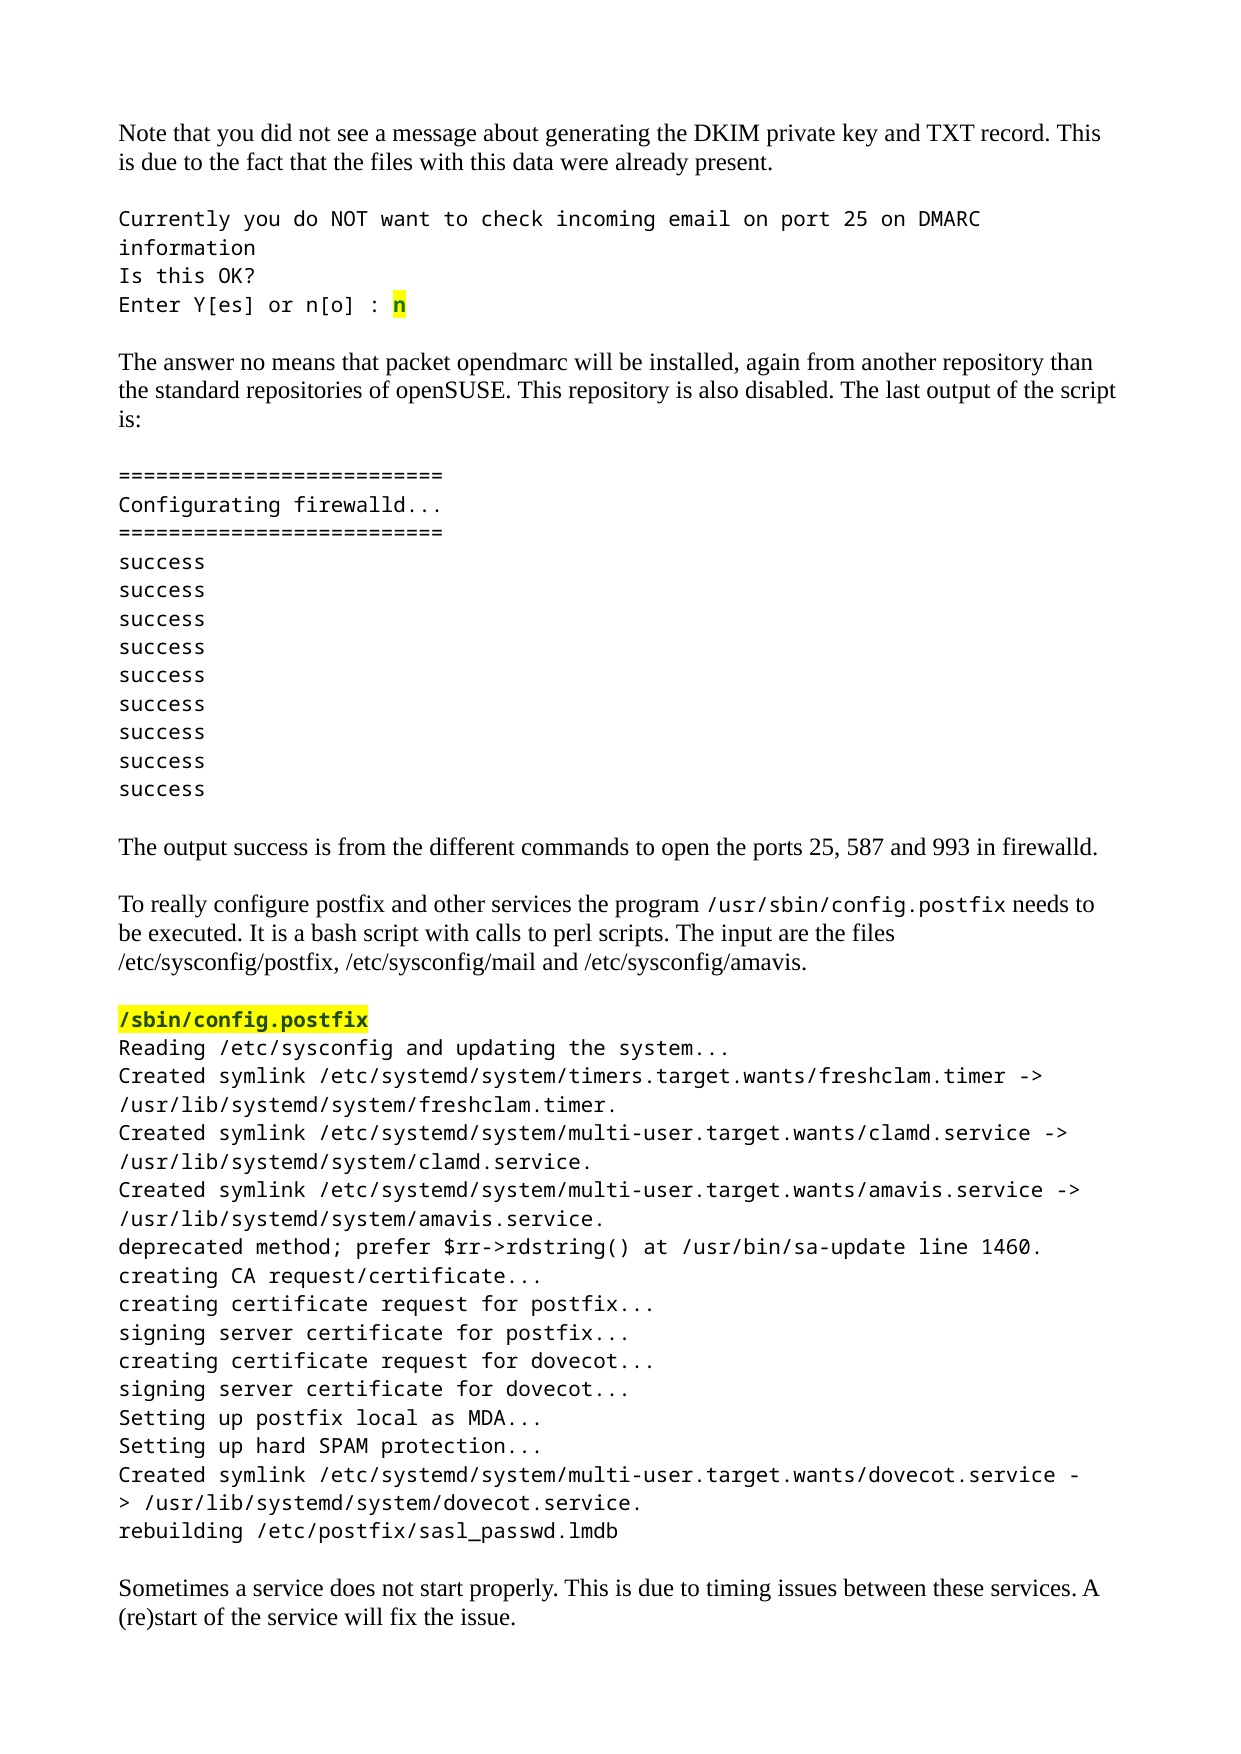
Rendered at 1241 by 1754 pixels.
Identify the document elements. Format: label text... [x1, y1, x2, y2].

text Setting up hard SPAM protection... [118, 1431, 1122, 1460]
text success [118, 604, 1122, 632]
text Configurating firewalld... [118, 490, 1122, 518]
text ========================== [118, 518, 1122, 547]
text Created symlink /etc/systemd/system/multi-user.target.wants/clamd.service -> /usr/lib/systemd/system/clamd.service. [118, 1118, 1122, 1175]
text success [118, 632, 1122, 661]
text success [118, 774, 1122, 803]
text deprecated method; prefer $rr->rdstring() at /usr/bin/sa-update line 1460. [118, 1232, 1122, 1261]
text success [118, 689, 1122, 717]
text creating CA request/certificate... [118, 1261, 1122, 1289]
text Created symlink /etc/systemd/system/timers.target.wants/freshclam.timer -> /usr/lib/systemd/system/freshclam.timer. [118, 1062, 1122, 1118]
text signing server certificate for postfix... [118, 1318, 1122, 1346]
text Currently you do NOT want to check incoming email on port 25 on DMARC information [118, 204, 1122, 261]
text Created symlink /etc/systemd/system/multi-user.target.wants/dovecot.service -> /usr/lib/systemd/system/dovecot.service. [118, 1460, 1122, 1517]
text Note that you did not see a message about generating the DKIM private key and TXT record. This is due to the fact that the files with this data were already present. [118, 118, 1122, 176]
text Is this OK? [118, 261, 1122, 290]
text success [118, 547, 1122, 575]
text rebuilding /etc/postfix/sasl_passwd.lmdb [118, 1517, 1122, 1545]
text success [118, 661, 1122, 689]
text ========================== [118, 462, 1122, 490]
text signing server certificate for dovecot... [118, 1374, 1122, 1403]
text Enter Y[es] or n[o] : n [118, 290, 1122, 318]
text creating certificate request for dovecot... [118, 1346, 1122, 1374]
text Created symlink /etc/systemd/system/multi-user.target.wants/amavis.service -> /usr/lib/systemd/system/amavis.service. [118, 1175, 1122, 1232]
text success [118, 746, 1122, 774]
text Setting up postfix local as MDA... [118, 1403, 1122, 1431]
text To really configure postfix and other services the program /usr/sbin/config.postfix needs to be executed. It is a bash script with calls to perl scripts. The input are the files /etc/sysconfig/postfix, /etc/sysconfig/mail and /etc/sysconfig/amavis. [118, 889, 1122, 976]
text Reading /etc/sysconfig and updating the system... [118, 1033, 1122, 1062]
text Sometimes a service does not start properly. This is due to timing issues between these services. A (re)start of the service will fix the issue. [118, 1573, 1122, 1631]
text The answer no means that packet opendmarc will be installed, again from another repository than the standard repositories of openSUSE. This repository is also disabled. The last output of the script is: [118, 347, 1122, 433]
text The output success is from the different commands to open the ports 25, 587 and 993 in firewalld. [118, 832, 1122, 860]
text success [118, 575, 1122, 604]
text creating certificate request for postfix... [118, 1289, 1122, 1318]
text success [118, 717, 1122, 746]
text /sbin/config.postfix [118, 1005, 1122, 1033]
